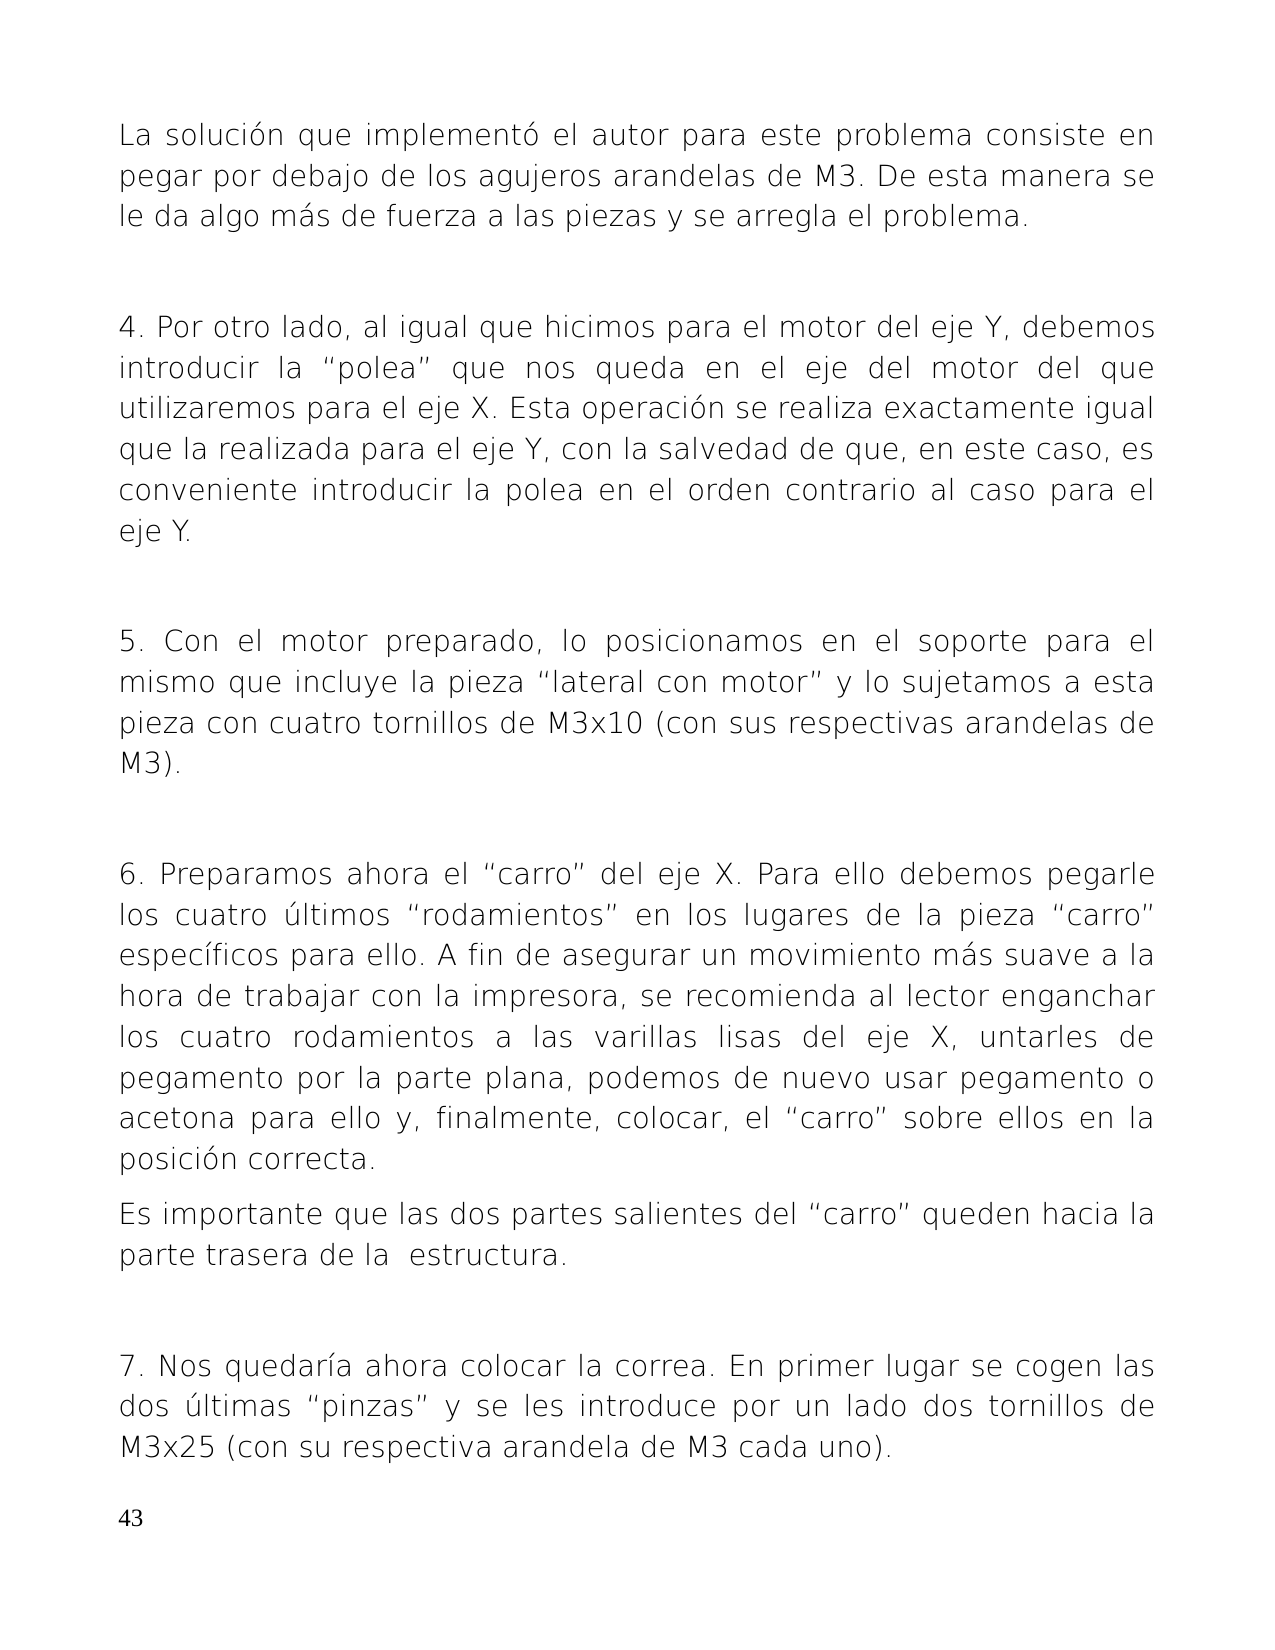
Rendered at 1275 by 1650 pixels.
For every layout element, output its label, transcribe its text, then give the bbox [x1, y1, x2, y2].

text 6. Preparamos ahora el “carro” del eje X. Para ello debemos pegarle los cuatro últimos “rodamientos” en los lugares de la pieza “carro” específicos para ello. A fin de asegurar un movimiento más suave a la hora de trabajar con la impresora, se recomienda al lector enganchar los cuatro rodamientos a las varillas lisas del eje X, untarles de pegamento por la parte plana, podemos de nuevo usar pegamento o acetona para ello y, finalmente, colocar, el “carro” sobre ellos en la posición correcta. [118, 857, 1157, 1176]
text 5. Con el motor preparado, lo posicionamos en el soporte para el mismo que incluye la pieza “lateral con motor” y lo sujetamos a esta pieza con cuatro tornillos de M3x10 (con sus respectivas arandelas de M3). [118, 624, 1157, 781]
text 7. Nos quedaría ahora colocar la correa. En primer lugar se cogen las dos últimas “pinzas” y se les introduce por un lado dos tornillos de M3x25 (con su respectiva arandela de M3 cada uno). [118, 1349, 1157, 1464]
text Es importante que las dos partes salientes del “carro” queden hacia la parte trasera de la estructura. [118, 1198, 1157, 1272]
text 4. Por otro lado, al igual que hicimos para el motor del eje Y, debemos introducir la “polea” que nos queda en el eje del motor del que utilizaremos para el eje X. Esta operación se realiza exactamente igual que la realizada para el eje Y, con la salvedad de que, en este caso, es conveniente introducir la polea en el orden contrario al caso para el eje Y. [118, 310, 1157, 548]
text La solución que implementó el autor para este problema consiste en pegar por debajo de los agujeros arandelas de M3. De esta manera se le da algo más de fuerza a las piezas y se arregla el problema. [118, 118, 1157, 233]
